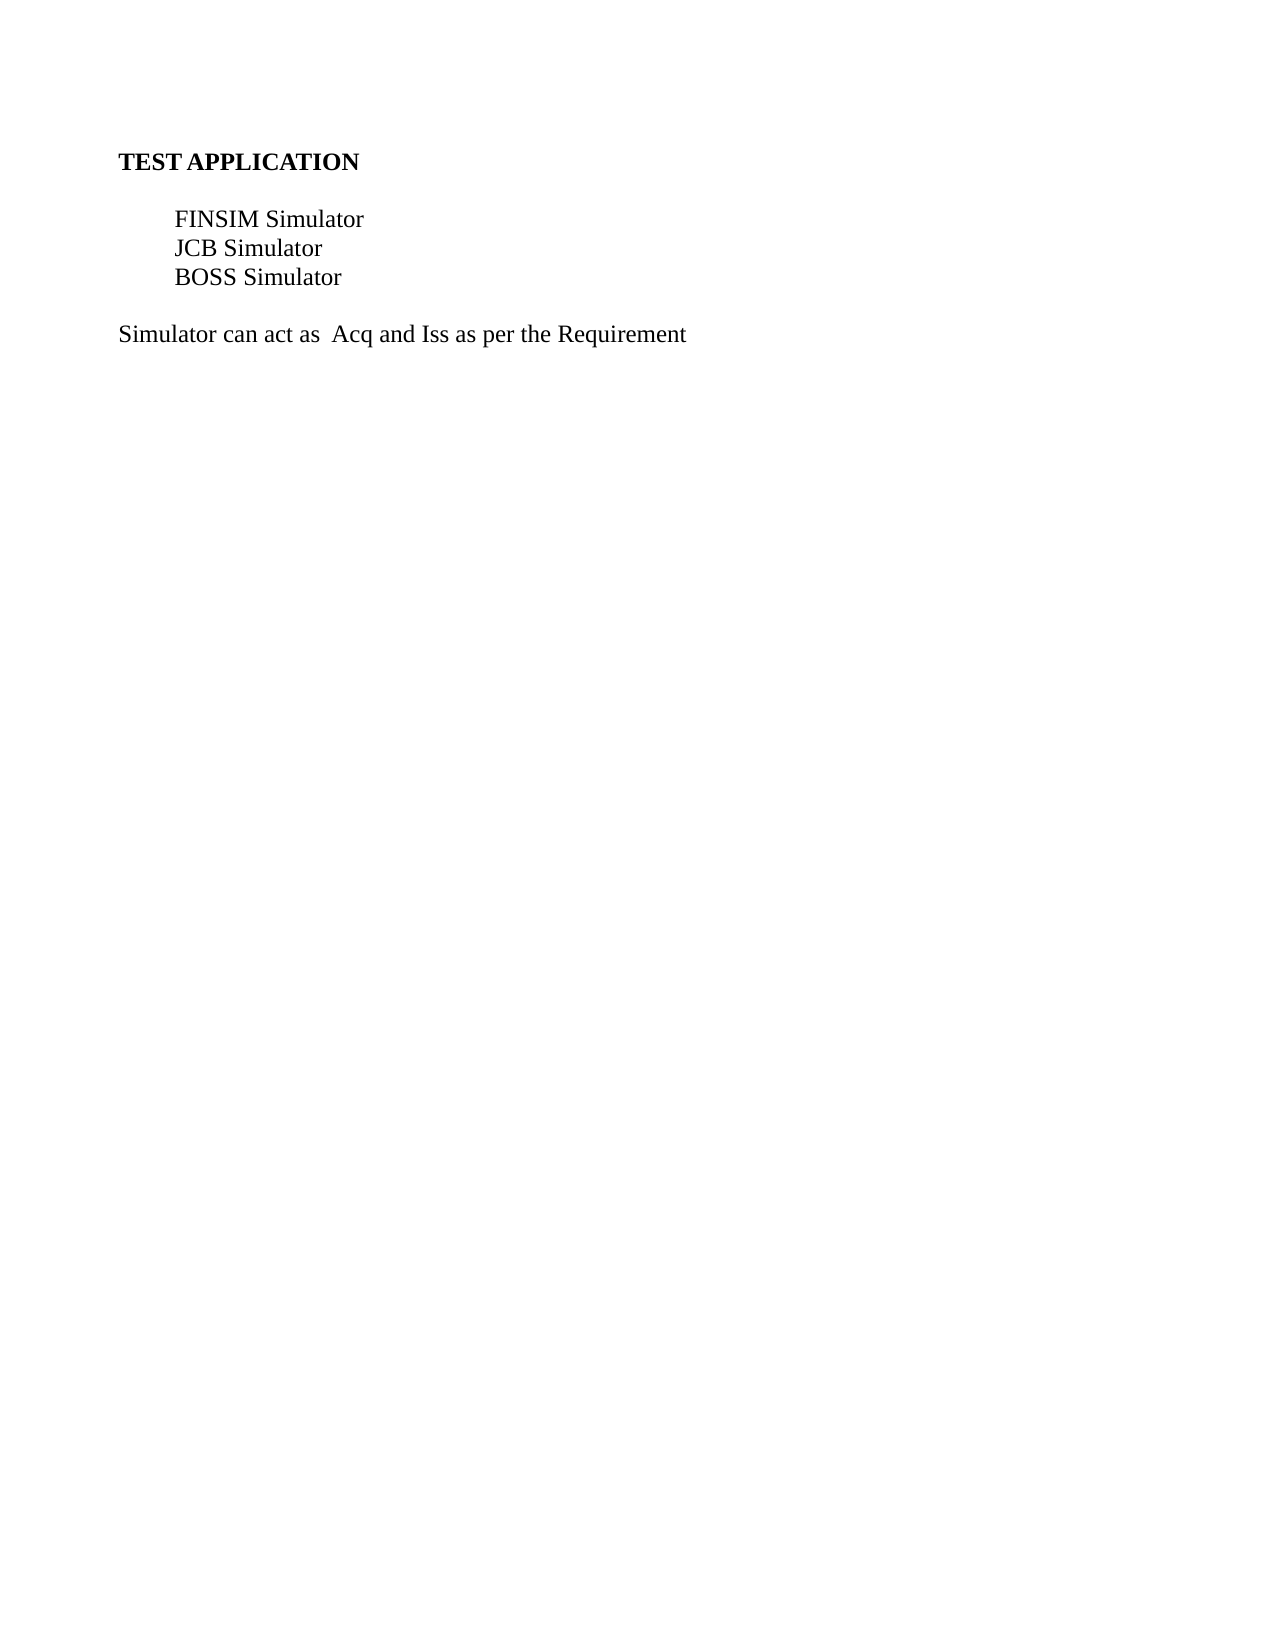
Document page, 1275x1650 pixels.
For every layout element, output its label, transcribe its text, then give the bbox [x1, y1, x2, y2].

text BOSS Simulator [118, 262, 1157, 291]
text TEST APPLICATION [118, 147, 1157, 176]
text FINSIM Simulator [118, 204, 1157, 233]
text Simulator can act as Acq and Iss as per the Requirement [118, 319, 1157, 348]
text JCB Simulator [118, 233, 1157, 262]
